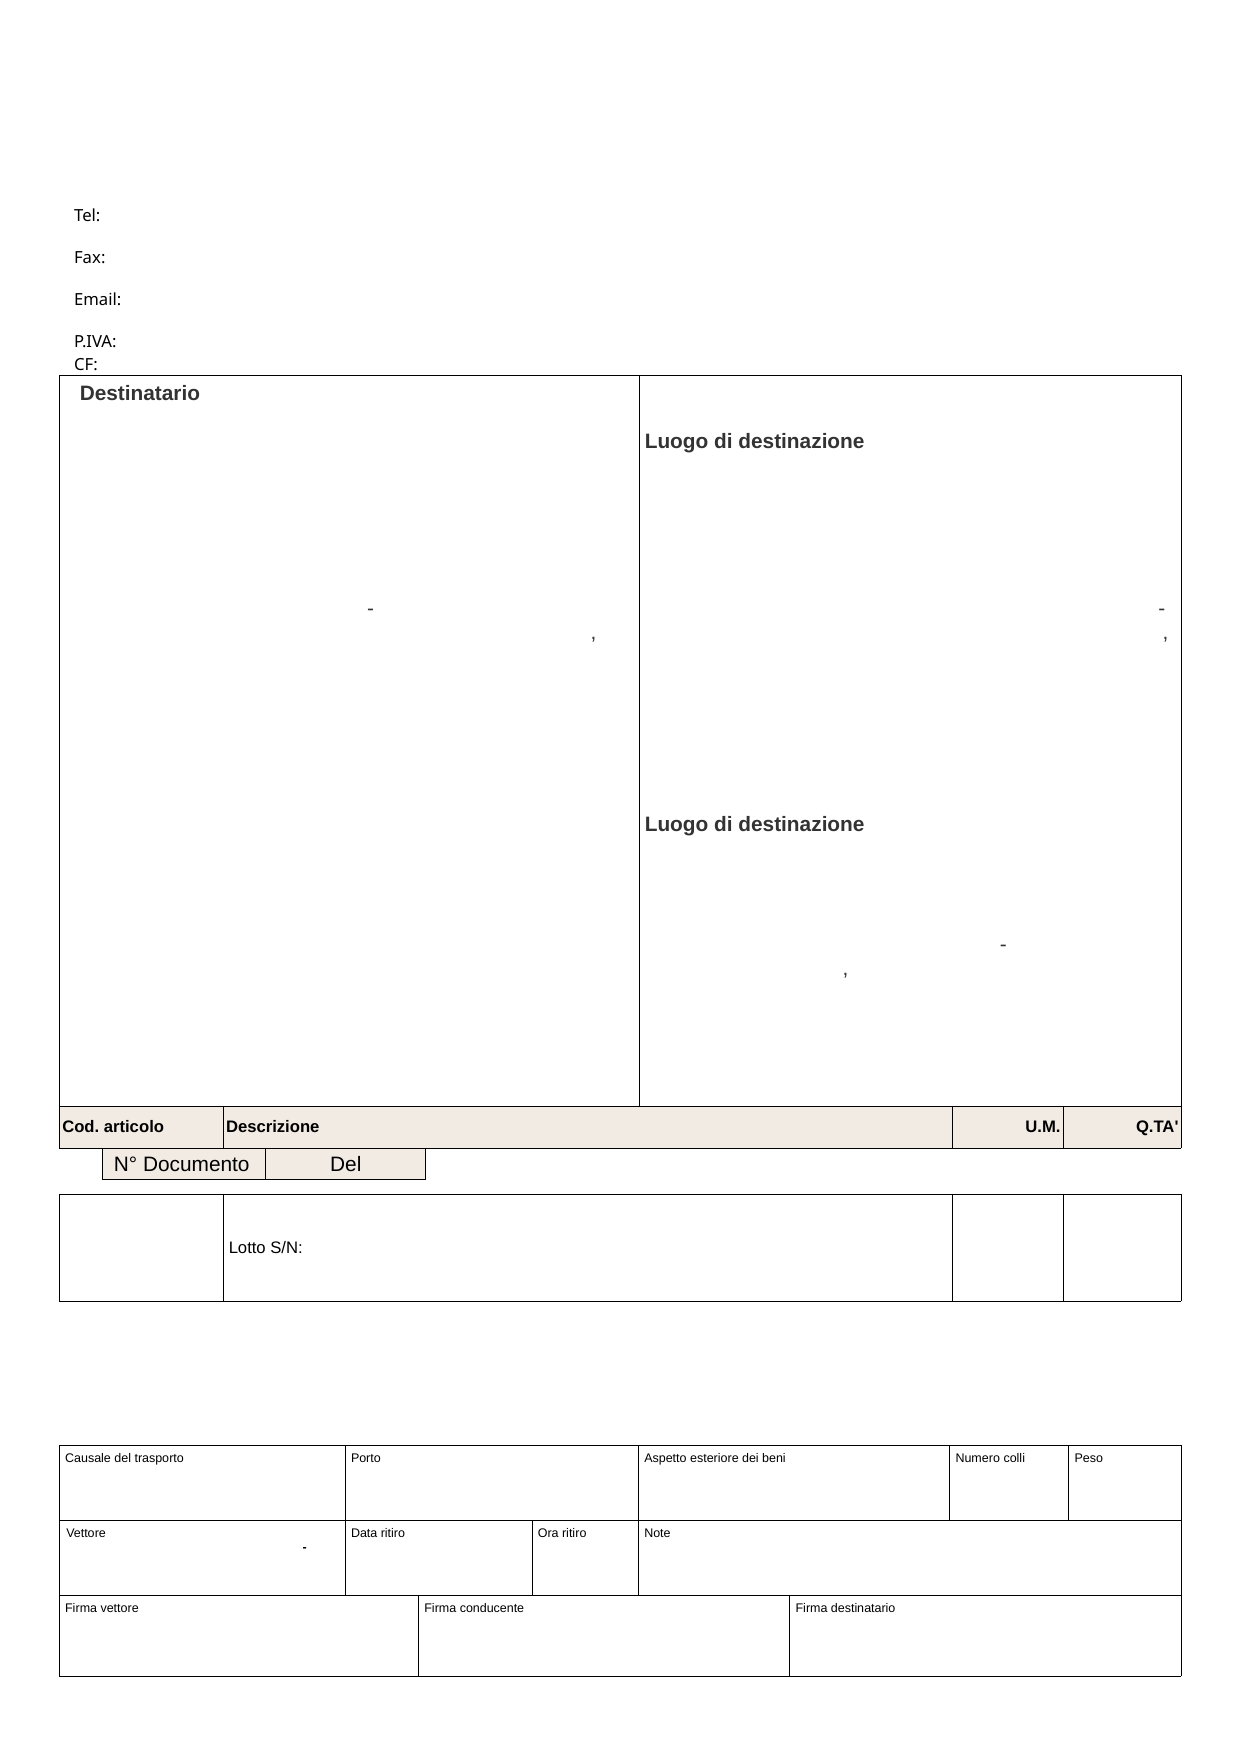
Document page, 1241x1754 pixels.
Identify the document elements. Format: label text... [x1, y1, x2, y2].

table_header <riga.product_id.name or ''> <riga.note or ''> <if test="riga.prodlot_id"> Lotto S/N: <riga.prodlot_id and riga.prodlot_id.name or ''> </if> [224, 1195, 952, 1301]
table_header Descrizione [224, 1107, 952, 1148]
table_header U.M. [953, 1107, 1063, 1148]
table_header Q.TA' [1064, 1107, 1181, 1148]
table_header <riga.product_id.code or ''> [60, 1195, 223, 1301]
table_header Cod. articolo [60, 1107, 223, 1148]
table_cell <for each="line in raggruppaddt(o.move_lines)"> <get_description(line.origin)> <for each="riga in righeddt(o.move_lines,line)"> </for> </for> [59, 1302, 1181, 1330]
table_header <riga.product_uom and riga.product_uom.name or ''> [953, 1195, 1063, 1301]
table_cell <for each="line in raggruppaddt(o.move_lines)"> <get_description(line.origin)> <for each="riga in righeddt(o.move_lines,line)"> </for> </for> [59, 1149, 1181, 1194]
table_header <("%1.0f" % riga.product_qty) or 0> [1064, 1195, 1181, 1301]
